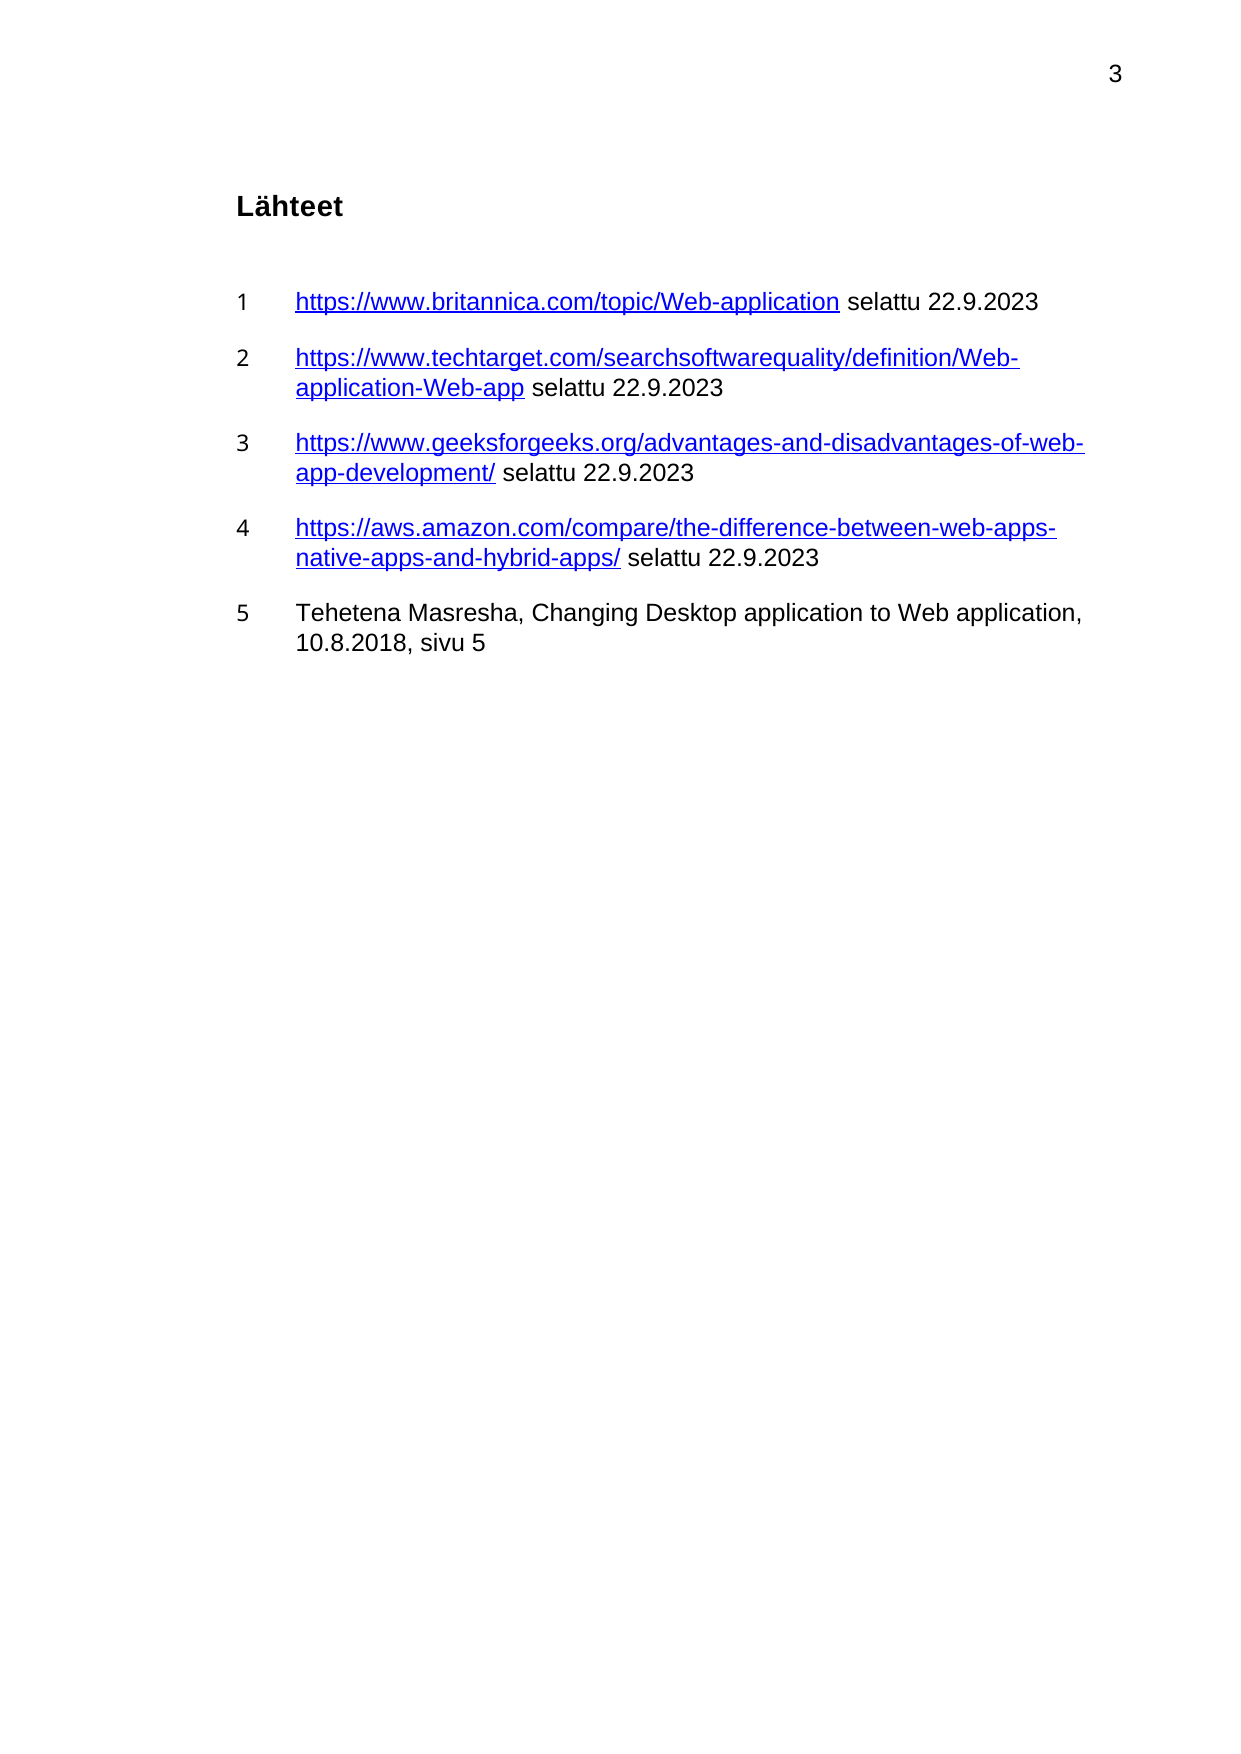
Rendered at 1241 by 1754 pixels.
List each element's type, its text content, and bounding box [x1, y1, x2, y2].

list Tehetena Masresha, Changing Desktop application to Web application, 10.8.2018, sivu 5 [236, 597, 1122, 657]
list https://www.geeksforgeeks.org/advantages-and-disadvantages-of-web-app-development/ selattu 22.9.2023 [236, 427, 1122, 487]
subtitle Lähteet [236, 189, 1122, 223]
list https://www.britannica.com/topic/Web-application selattu 22.9.2023 [236, 285, 1122, 317]
list https://www.techtarget.com/searchsoftwarequality/definition/Web-application-Web-app selattu 22.9.2023 [236, 342, 1122, 402]
list https://aws.amazon.com/compare/the-difference-between-web-apps-native-apps-and-hybrid-apps/ selattu 22.9.2023 [236, 512, 1122, 572]
